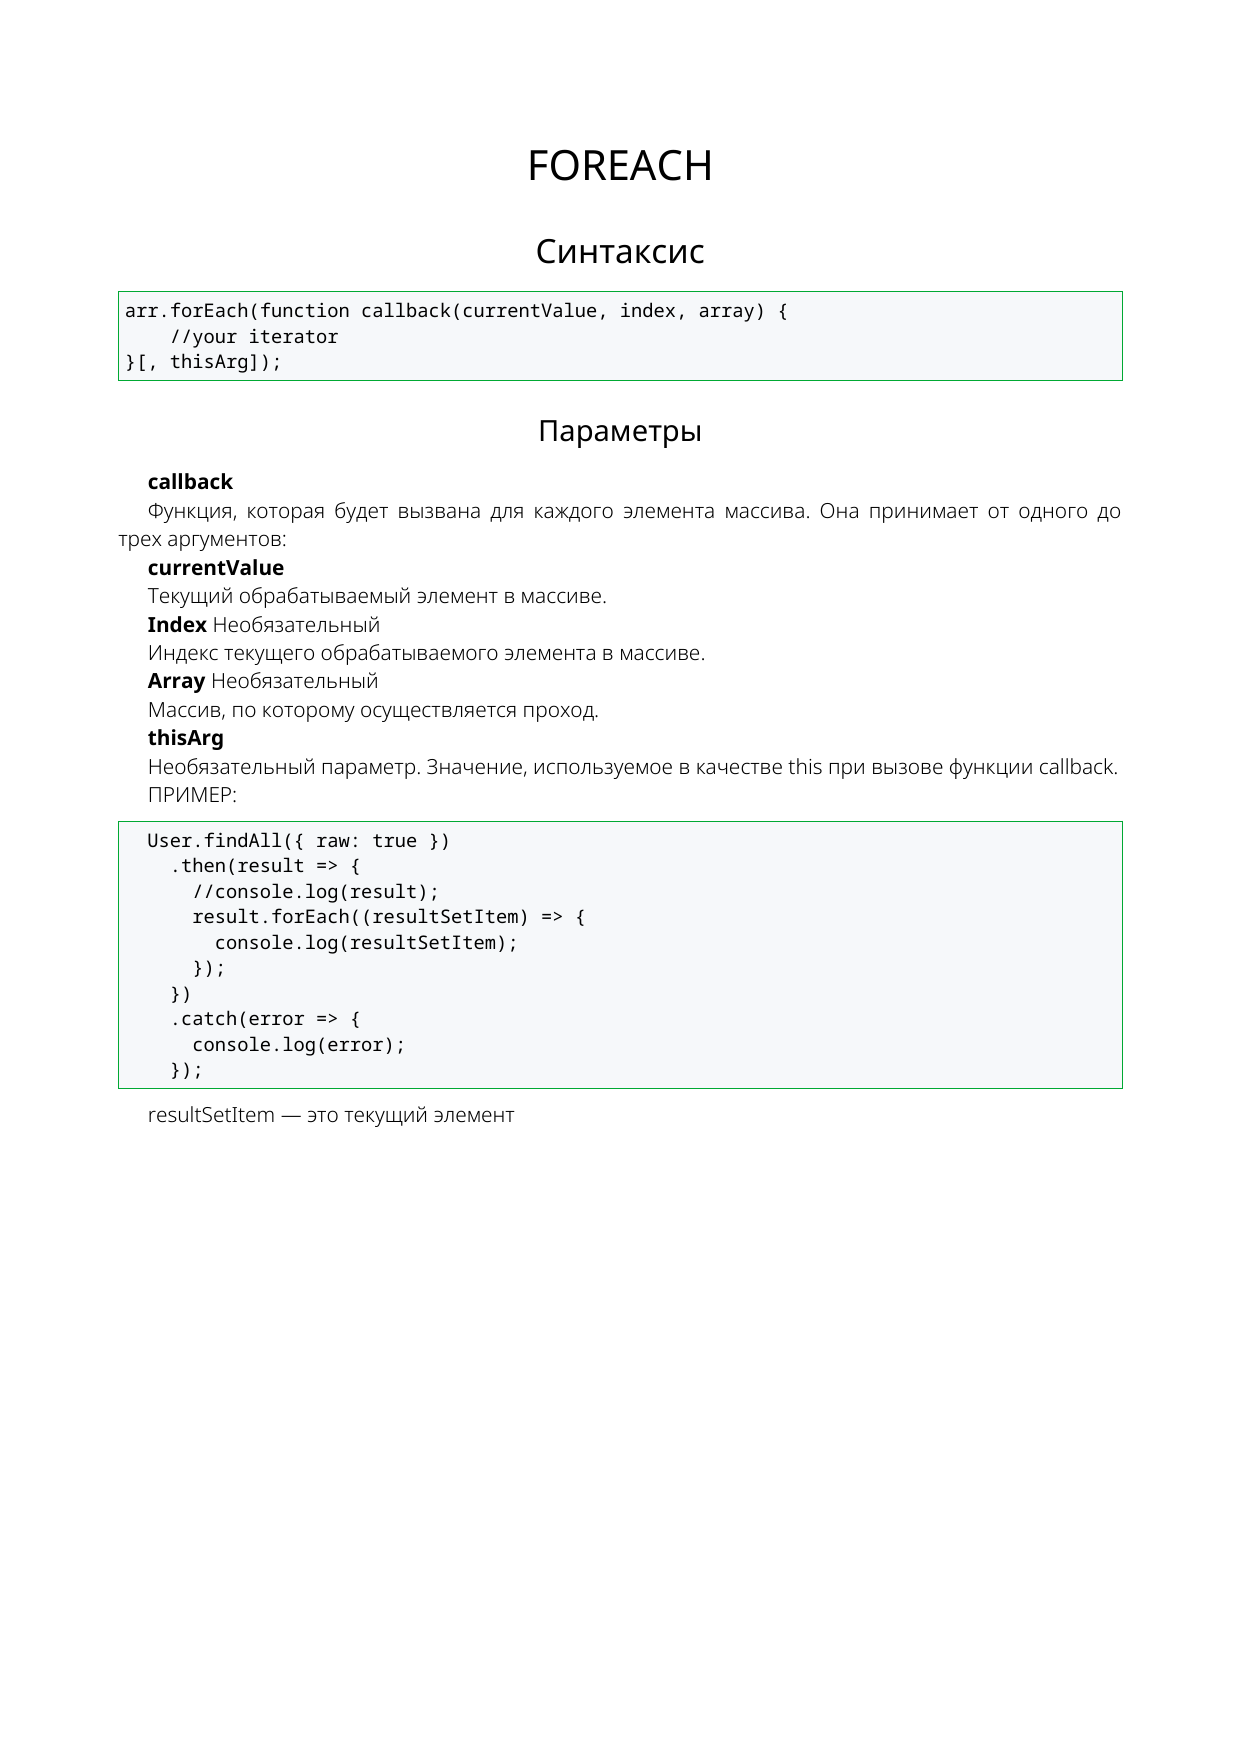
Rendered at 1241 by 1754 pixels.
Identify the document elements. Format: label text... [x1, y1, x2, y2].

subtitle Синтаксис [118, 228, 1122, 273]
text currentValue [118, 553, 1122, 581]
text Index Необязательный [118, 610, 1122, 638]
text }[, thisArg]); [119, 342, 1122, 380]
text Индекс текущего обрабатываемого элемента в массиве. [118, 638, 1122, 667]
text console.log(error); [119, 1025, 1122, 1050]
text arr.forEach(function callback(currentValue, index, array) { [119, 292, 1122, 317]
subtitle ForEach [118, 136, 1122, 193]
text //console.log(result); [119, 872, 1122, 897]
text //your iterator [119, 317, 1122, 342]
text }) [119, 974, 1122, 999]
text .catch(error => { [119, 999, 1122, 1025]
text resultSetItem — это текущий элемент [118, 1100, 1122, 1129]
text }); [119, 948, 1122, 974]
text }); [119, 1050, 1122, 1088]
text .then(result => { [119, 846, 1122, 872]
text thisArg [118, 723, 1122, 752]
text result.forEach((resultSetItem) => { [119, 897, 1122, 923]
text Массив, по которому осуществляется проход. [118, 695, 1122, 723]
text User.findAll({ raw: true }) [119, 822, 1122, 846]
text Array Необязательный [118, 667, 1122, 695]
text Необязательный параметр. Значение, используемое в качестве this при вызове функции callback. [118, 752, 1122, 780]
text callback [118, 467, 1122, 496]
text ПРИМЕР: [118, 780, 1122, 809]
subtitle Параметры [118, 410, 1122, 450]
text Текущий обрабатываемый элемент в массиве. [118, 581, 1122, 610]
text Функция, которая будет вызвана для каждого элемента массива. Она принимает от одного до трех аргументов: [118, 496, 1122, 553]
text console.log(resultSetItem); [119, 923, 1122, 948]
